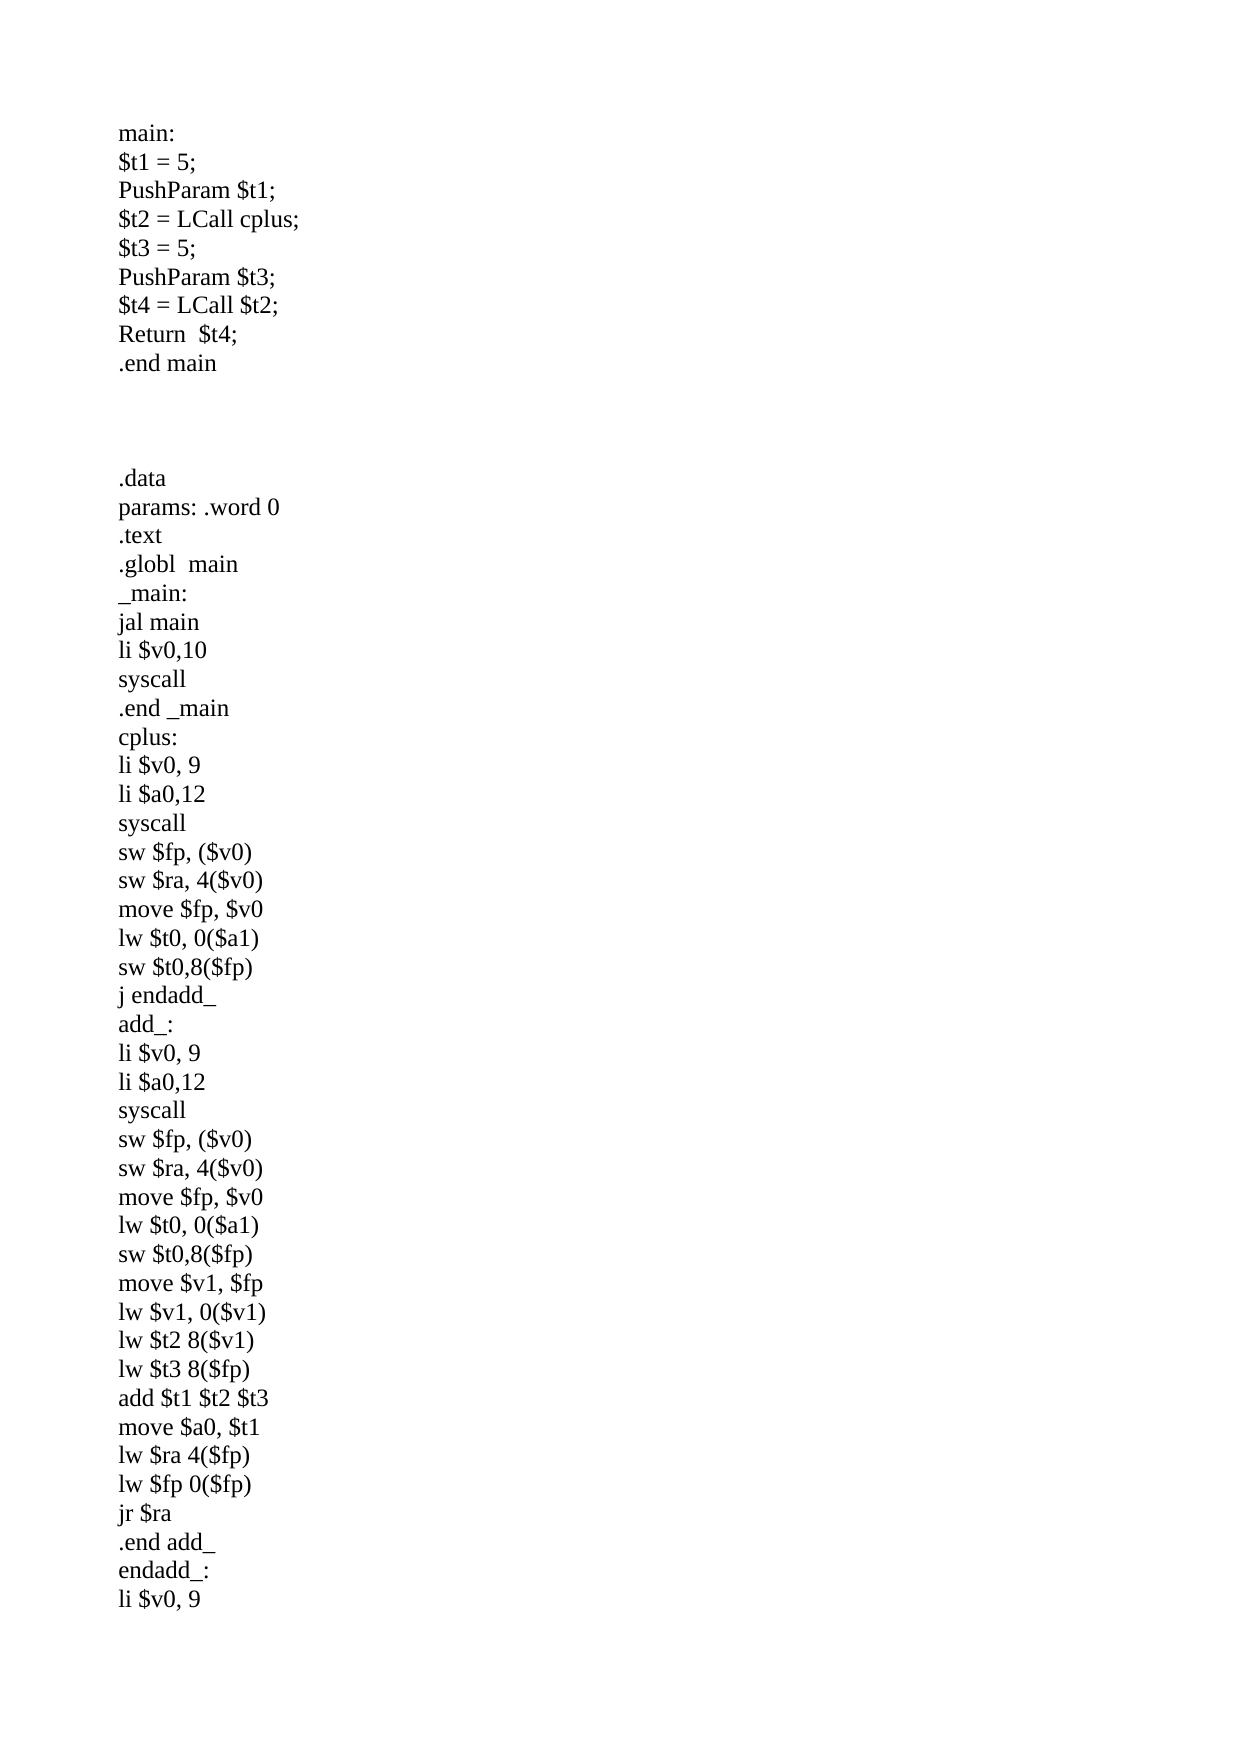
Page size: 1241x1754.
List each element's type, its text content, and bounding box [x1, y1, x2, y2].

text .text [118, 521, 1122, 549]
text syscall [118, 808, 1122, 837]
text move $fp, $v0 [118, 894, 1122, 923]
text $t1 = 5; [118, 147, 1122, 176]
text lw $t0, 0($a1) [118, 923, 1122, 952]
text move $a0, $t1 [118, 1412, 1122, 1441]
text .end main [118, 348, 1122, 377]
text li $a0,12 [118, 1067, 1122, 1096]
text sw $fp, ($v0) [118, 837, 1122, 866]
text add_: [118, 1009, 1122, 1038]
text PushParam $t1; [118, 176, 1122, 204]
text li $v0, 9 [118, 1584, 1122, 1613]
text lw $fp 0($fp) [118, 1469, 1122, 1498]
text lw $t0, 0($a1) [118, 1211, 1122, 1239]
text jal main [118, 607, 1122, 636]
text li $v0, 9 [118, 751, 1122, 779]
text sw $fp, ($v0) [118, 1124, 1122, 1153]
text _main: [118, 578, 1122, 607]
text syscall [118, 1096, 1122, 1124]
text sw $t0,8($fp) [118, 1239, 1122, 1268]
text move $v1, $fp [118, 1268, 1122, 1297]
text $t2 = LCall cplus; [118, 204, 1122, 233]
text .globl main [118, 549, 1122, 578]
text $t3 = 5; [118, 233, 1122, 262]
text $t4 = LCall $t2; [118, 291, 1122, 319]
text move $fp, $v0 [118, 1182, 1122, 1211]
text li $v0,10 [118, 636, 1122, 664]
text .data [118, 463, 1122, 492]
text j endadd_ [118, 981, 1122, 1009]
text jr $ra [118, 1498, 1122, 1527]
text li $a0,12 [118, 779, 1122, 808]
text li $v0, 9 [118, 1038, 1122, 1067]
text lw $ra 4($fp) [118, 1441, 1122, 1469]
text main: [118, 118, 1122, 147]
text lw $t2 8($v1) [118, 1326, 1122, 1354]
text add $t1 $t2 $t3 [118, 1383, 1122, 1412]
text .end add_ [118, 1527, 1122, 1556]
text cplus: [118, 722, 1122, 751]
text sw $ra, 4($v0) [118, 866, 1122, 894]
text Return $t4; [118, 319, 1122, 348]
text endadd_: [118, 1556, 1122, 1584]
text params: .word 0 [118, 492, 1122, 521]
text .end _main [118, 693, 1122, 722]
text sw $t0,8($fp) [118, 952, 1122, 981]
text PushParam $t3; [118, 262, 1122, 291]
text sw $ra, 4($v0) [118, 1153, 1122, 1182]
text syscall [118, 664, 1122, 693]
text lw $t3 8($fp) [118, 1354, 1122, 1383]
text lw $v1, 0($v1) [118, 1297, 1122, 1326]
